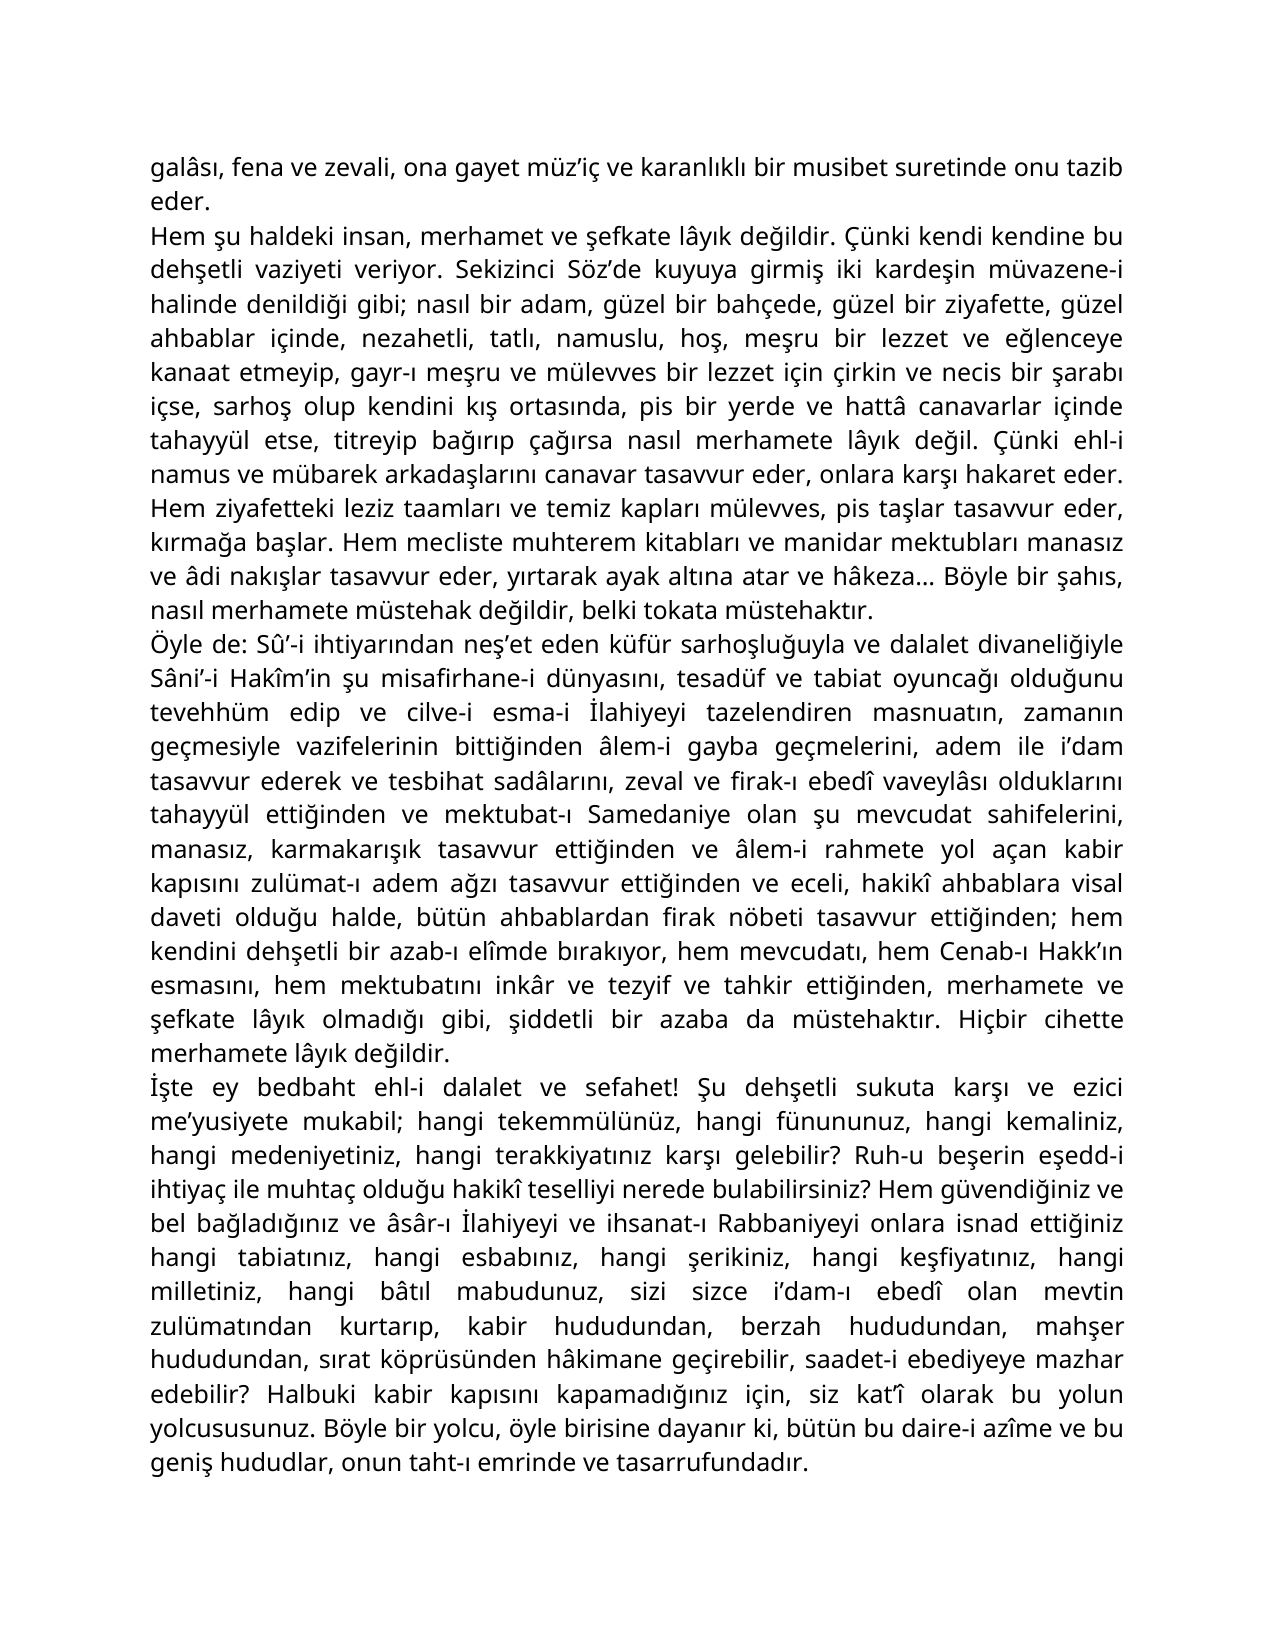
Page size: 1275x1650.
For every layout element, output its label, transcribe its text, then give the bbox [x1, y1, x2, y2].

text Hem şu haldeki insan, merhamet ve şefkate lâyık değildir. Çünki kendi kendine bu dehşetli vaziyeti veriyor. Sekizinci Söz’de kuyuya girmiş iki kardeşin müvazene-i halinde denildiği gibi; nasıl bir adam, güzel bir bahçede, güzel bir ziyafette, güzel ahbablar içinde, nezahetli, tatlı, namuslu, hoş, meşru bir lezzet ve eğlenceye kanaat etmeyip, gayr-ı meşru ve mülevves bir lezzet için çirkin ve necis bir şarabı içse, sarhoş olup kendini kış ortasında, pis bir yerde ve hattâ canavarlar içinde tahayyül etse, titreyip bağırıp çağırsa nasıl merhamete lâyık değil. Çünki ehl-i namus ve mübarek arkadaşlarını canavar tasavvur eder, onlara karşı hakaret eder. Hem ziyafetteki leziz taamları ve temiz kapları mülevves, pis taşlar tasavvur eder, kırmağa başlar. Hem mecliste muhterem kitabları ve manidar mektubları manasız ve âdi nakışlar tasavvur eder, yırtarak ayak altına atar ve hâkeza… Böyle bir şahıs, nasıl merhamete müstehak değildir, belki tokata müstehaktır. [150, 218, 1125, 627]
text galâsı, fena ve zevali, ona gayet müz’iç ve karanlıklı bir musibet suretinde onu tazib eder. [150, 150, 1125, 218]
text İşte ey bedbaht ehl-i dalalet ve sefahet! Şu dehşetli sukuta karşı ve ezici me’yusiyete mukabil; hangi tekemmülünüz, hangi fünununuz, hangi kemaliniz, hangi medeniyetiniz, hangi terakkiyatınız karşı gelebilir? Ruh-u beşerin eşedd-i ihtiyaç ile muhtaç olduğu hakikî teselliyi nerede bulabilirsiniz? Hem güvendiğiniz ve bel bağladığınız ve âsâr-ı İlahiyeyi ve ihsanat-ı Rabbaniyeyi onlara isnad ettiğiniz hangi tabiatınız, hangi esbabınız, hangi şerikiniz, hangi keşfiyatınız, hangi milletiniz, hangi bâtıl mabudunuz, sizi sizce i’dam-ı ebedî olan mevtin zulümatından kurtarıp, kabir hududundan, berzah hududundan, mahşer hududundan, sırat köprüsünden hâkimane geçirebilir, saadet-i ebediyeye mazhar edebilir? Halbuki kabir kapısını kapamadığınız için, siz kat’î olarak bu yolun yolcususunuz. Böyle bir yolcu, öyle birisine dayanır ki, bütün bu daire-i azîme ve bu geniş hududlar, onun taht-ı emrinde ve tasarrufundadır. [150, 1070, 1125, 1478]
text Öyle de: Sû’-i ihtiyarından neş’et eden küfür sarhoşluğuyla ve dalalet divaneliğiyle Sâni’-i Hakîm’in şu misafirhane-i dünyasını, tesadüf ve tabiat oyuncağı olduğunu tevehhüm edip ve cilve-i esma-i İlahiyeyi tazelendiren masnuatın, zamanın geçmesiyle vazifelerinin bittiğinden âlem-i gayba geçmelerini, adem ile i’dam tasavvur ederek ve tesbihat sadâlarını, zeval ve firak-ı ebedî vaveylâsı olduklarını tahayyül ettiğinden ve mektubat-ı Samedaniye olan şu mevcudat sahifelerini, manasız, karmakarışık tasavvur ettiğinden ve âlem-i rahmete yol açan kabir kapısını zulümat-ı adem ağzı tasavvur ettiğinden ve eceli, hakikî ahbablara visal daveti olduğu halde, bütün ahbablardan firak nöbeti tasavvur ettiğinden; hem kendini dehşetli bir azab-ı elîmde bırakıyor, hem mevcudatı, hem Cenab-ı Hakk’ın esmasını, hem mektubatını inkâr ve tezyif ve tahkir ettiğinden, merhamete ve şefkate lâyık olmadığı gibi, şiddetli bir azaba da müstehaktır. Hiçbir cihette merhamete lâyık değildir. [150, 627, 1125, 1070]
